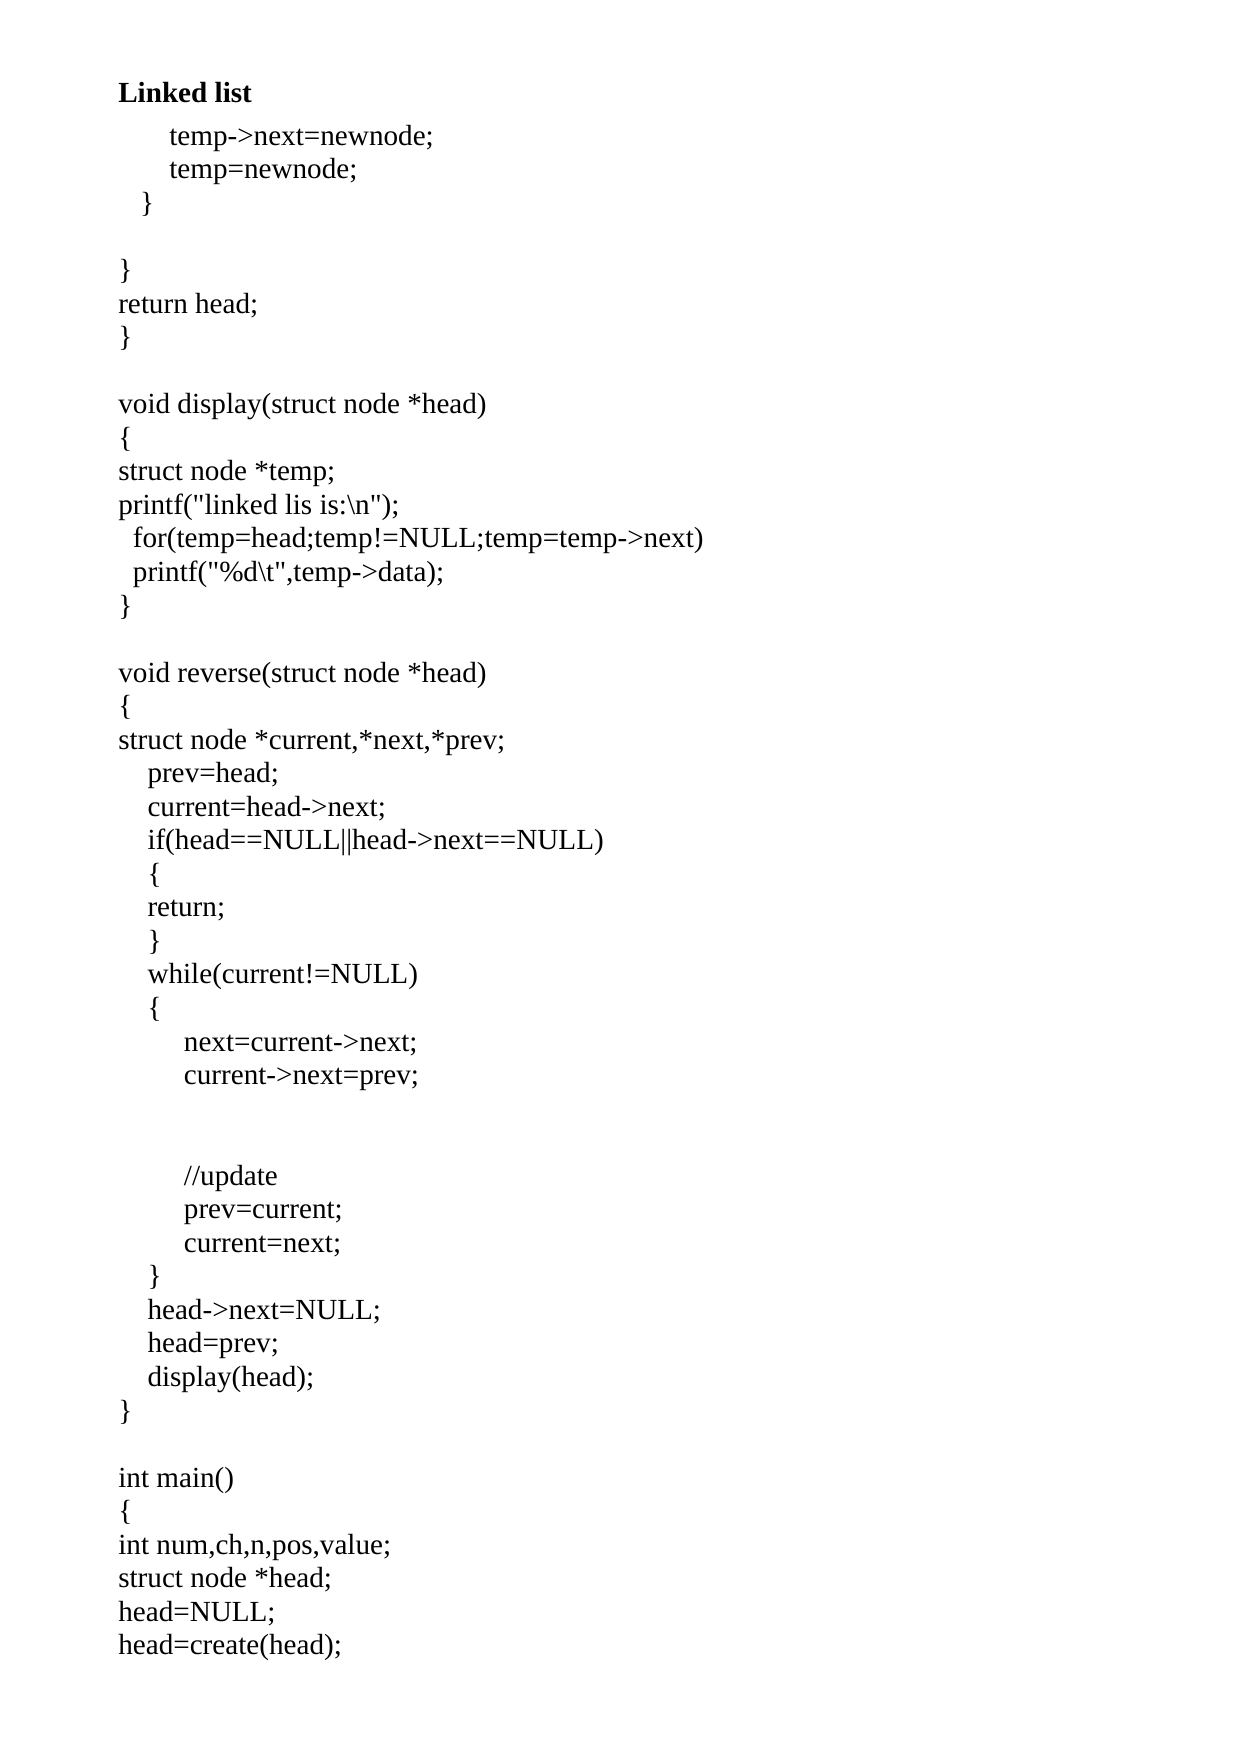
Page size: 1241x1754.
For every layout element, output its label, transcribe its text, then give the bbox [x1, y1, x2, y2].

text printf("%d\t",temp->data); [118, 554, 1122, 588]
text return; [118, 889, 1122, 923]
text struct node *temp; [118, 453, 1122, 487]
text struct node *head; [118, 1560, 1122, 1594]
text display(head); [118, 1359, 1122, 1393]
text } [118, 185, 1122, 219]
text if(head==NULL||head->next==NULL) [118, 822, 1122, 856]
text prev=current; [118, 1191, 1122, 1225]
text int main() [118, 1460, 1122, 1493]
text temp->next=newnode; [118, 118, 1122, 152]
text return head; [118, 286, 1122, 319]
text } [118, 1258, 1122, 1292]
text printf("linked lis is:\n"); [118, 487, 1122, 521]
text void display(struct node *head) [118, 386, 1122, 420]
text current=head->next; [118, 789, 1122, 822]
text head->next=NULL; [118, 1292, 1122, 1326]
text struct node *current,*next,*prev; [118, 722, 1122, 755]
text } [118, 588, 1122, 621]
text temp=newnode; [118, 152, 1122, 185]
text { [118, 1493, 1122, 1527]
text current->next=prev; [118, 1057, 1122, 1091]
text } [118, 1393, 1122, 1426]
text next=current->next; [118, 1024, 1122, 1057]
text int num,ch,n,pos,value; [118, 1527, 1122, 1560]
text prev=head; [118, 755, 1122, 789]
text for(temp=head;temp!=NULL;temp=temp->next) [118, 521, 1122, 554]
text current=next; [118, 1225, 1122, 1258]
text void reverse(struct node *head) [118, 655, 1122, 688]
text //update [118, 1158, 1122, 1191]
text head=NULL; [118, 1594, 1122, 1627]
text } [118, 319, 1122, 353]
text while(current!=NULL) [118, 957, 1122, 990]
text head=prev; [118, 1326, 1122, 1359]
text { [118, 990, 1122, 1024]
text { [118, 420, 1122, 453]
text { [118, 856, 1122, 889]
text } [118, 252, 1122, 286]
text { [118, 688, 1122, 722]
text head=create(head); [118, 1627, 1122, 1661]
text } [118, 923, 1122, 957]
